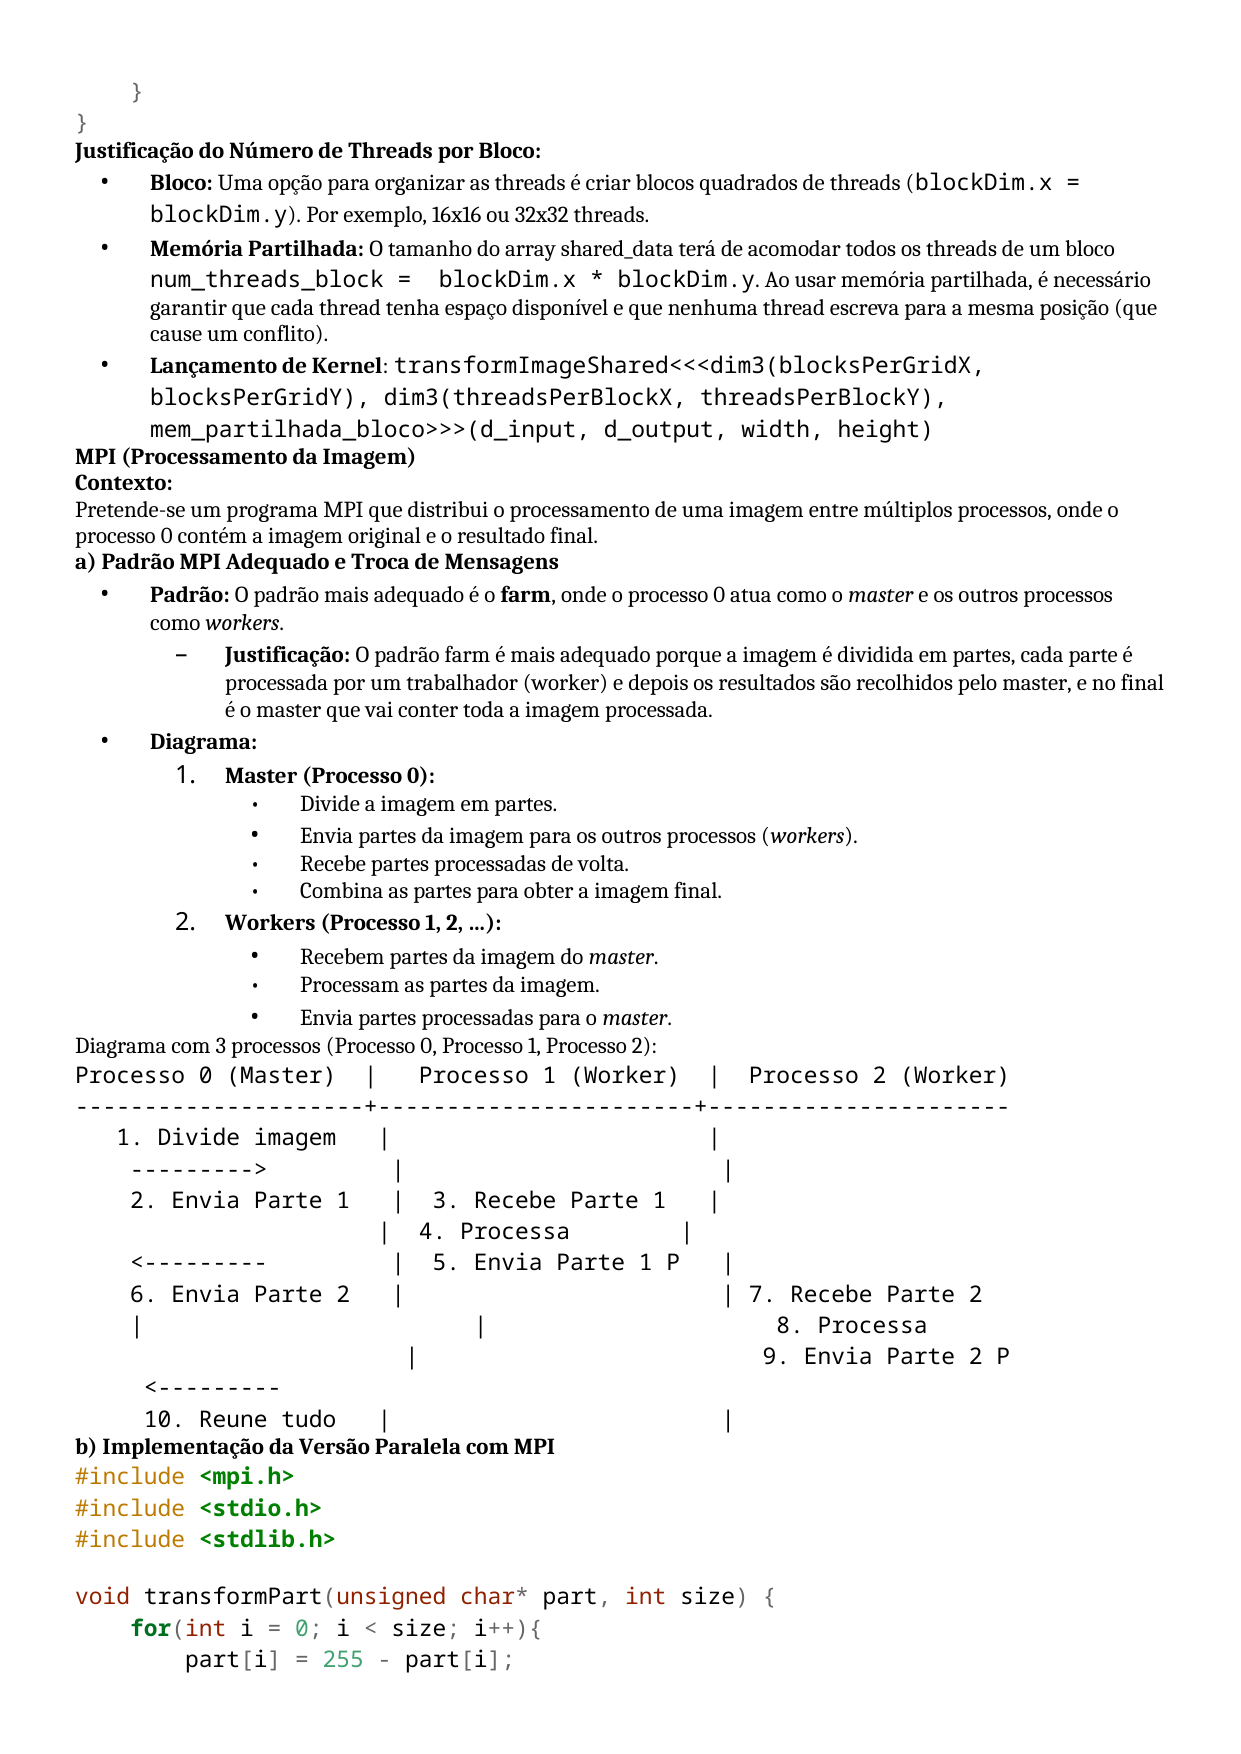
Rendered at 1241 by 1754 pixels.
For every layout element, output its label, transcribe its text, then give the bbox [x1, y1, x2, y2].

list Processam as partes da imagem. [250, 972, 1165, 998]
list Diagrama: [100, 723, 1165, 757]
text Pretende-se um programa MPI que distribui o processamento de uma imagem entre múltiplos processos, onde o processo 0 contém a imagem original e o resultado final. [75, 496, 1165, 549]
list Justificação: O padrão farm é mais adequado porque a imagem é dividida em partes, cada parte é processada por um trabalhador (worker) e depois os resultados são recolhidos pelo master, e no final é o master que vai conter toda a imagem processada. [175, 636, 1165, 723]
text #include <mpi.h> #include <stdio.h> #include <stdlib.h> void transformPart(unsigned char* part, int size) { for(int i = 0; i < size; i++){ part[i] = 255 - part[i]; [75, 1460, 1165, 1674]
text Justificação do Número de Threads por Bloco: [75, 137, 1165, 164]
list Master (Processo 0): [175, 757, 1165, 791]
list Memória Partilhada: O tamanho do array shared_data terá de acomodar todos os threads de um bloco num_threads_block = blockDim.x * blockDim.y. Ao usar memória partilhada, é necessário garantir que cada thread tenha espaço disponível e que nenhuma thread escreva para a mesma posição (que cause um conflito). [100, 229, 1165, 347]
list Divide a imagem em partes. [250, 791, 1165, 817]
list Workers (Processo 1, 2, …): [175, 904, 1165, 938]
list Recebem partes da imagem do master. [250, 938, 1165, 972]
list Padrão: O padrão mais adequado é o farm, onde o processo 0 atua como o master e os outros processos como workers. [100, 576, 1165, 636]
list Lançamento de Kernel: transformImageShared<<<dim3(blocksPerGridX, blocksPerGridY), dim3(threadsPerBlockX, threadsPerBlockY), mem_partilhada_bloco>>>(d_input, d_output, width, height) [100, 347, 1165, 444]
list Envia partes da imagem para os outros processos (workers). [250, 817, 1165, 851]
list Bloco: Uma opção para organizar as threads é criar blocos quadrados de threads (blockDim.x = blockDim.y). Por exemplo, 16x16 ou 32x32 threads. [100, 164, 1165, 229]
list Recebe partes processadas de volta. [250, 851, 1165, 878]
text b) Implementação da Versão Paralela com MPI [75, 1434, 1165, 1460]
text Diagrama com 3 processos (Processo 0, Processo 1, Processo 2): [75, 1032, 1165, 1059]
list Combina as partes para obter a imagem final. [250, 878, 1165, 904]
text MPI (Processamento da Imagem) [75, 444, 1165, 470]
text Processo 0 (Master) | Processo 1 (Worker) | Processo 2 (Worker) ---------------------+-----------------------+---------------------- 1. Divide imagem | | ---------> | | 2. Envia Parte 1 | 3. Recebe Parte 1 | | 4. Processa | <--------- | 5. Envia Parte 1 P | 6. Envia Parte 2 | | 7. Recebe Parte 2 | | 8. Processa | 9. Envia Parte 2 P <--------- 10. Reune tudo | | [75, 1059, 1165, 1434]
text a) Padrão MPI Adequado e Troca de Mensagens [75, 549, 1165, 576]
text } } [75, 75, 1165, 137]
text Contexto: [75, 470, 1165, 496]
list Envia partes processadas para o master. [250, 998, 1165, 1032]
